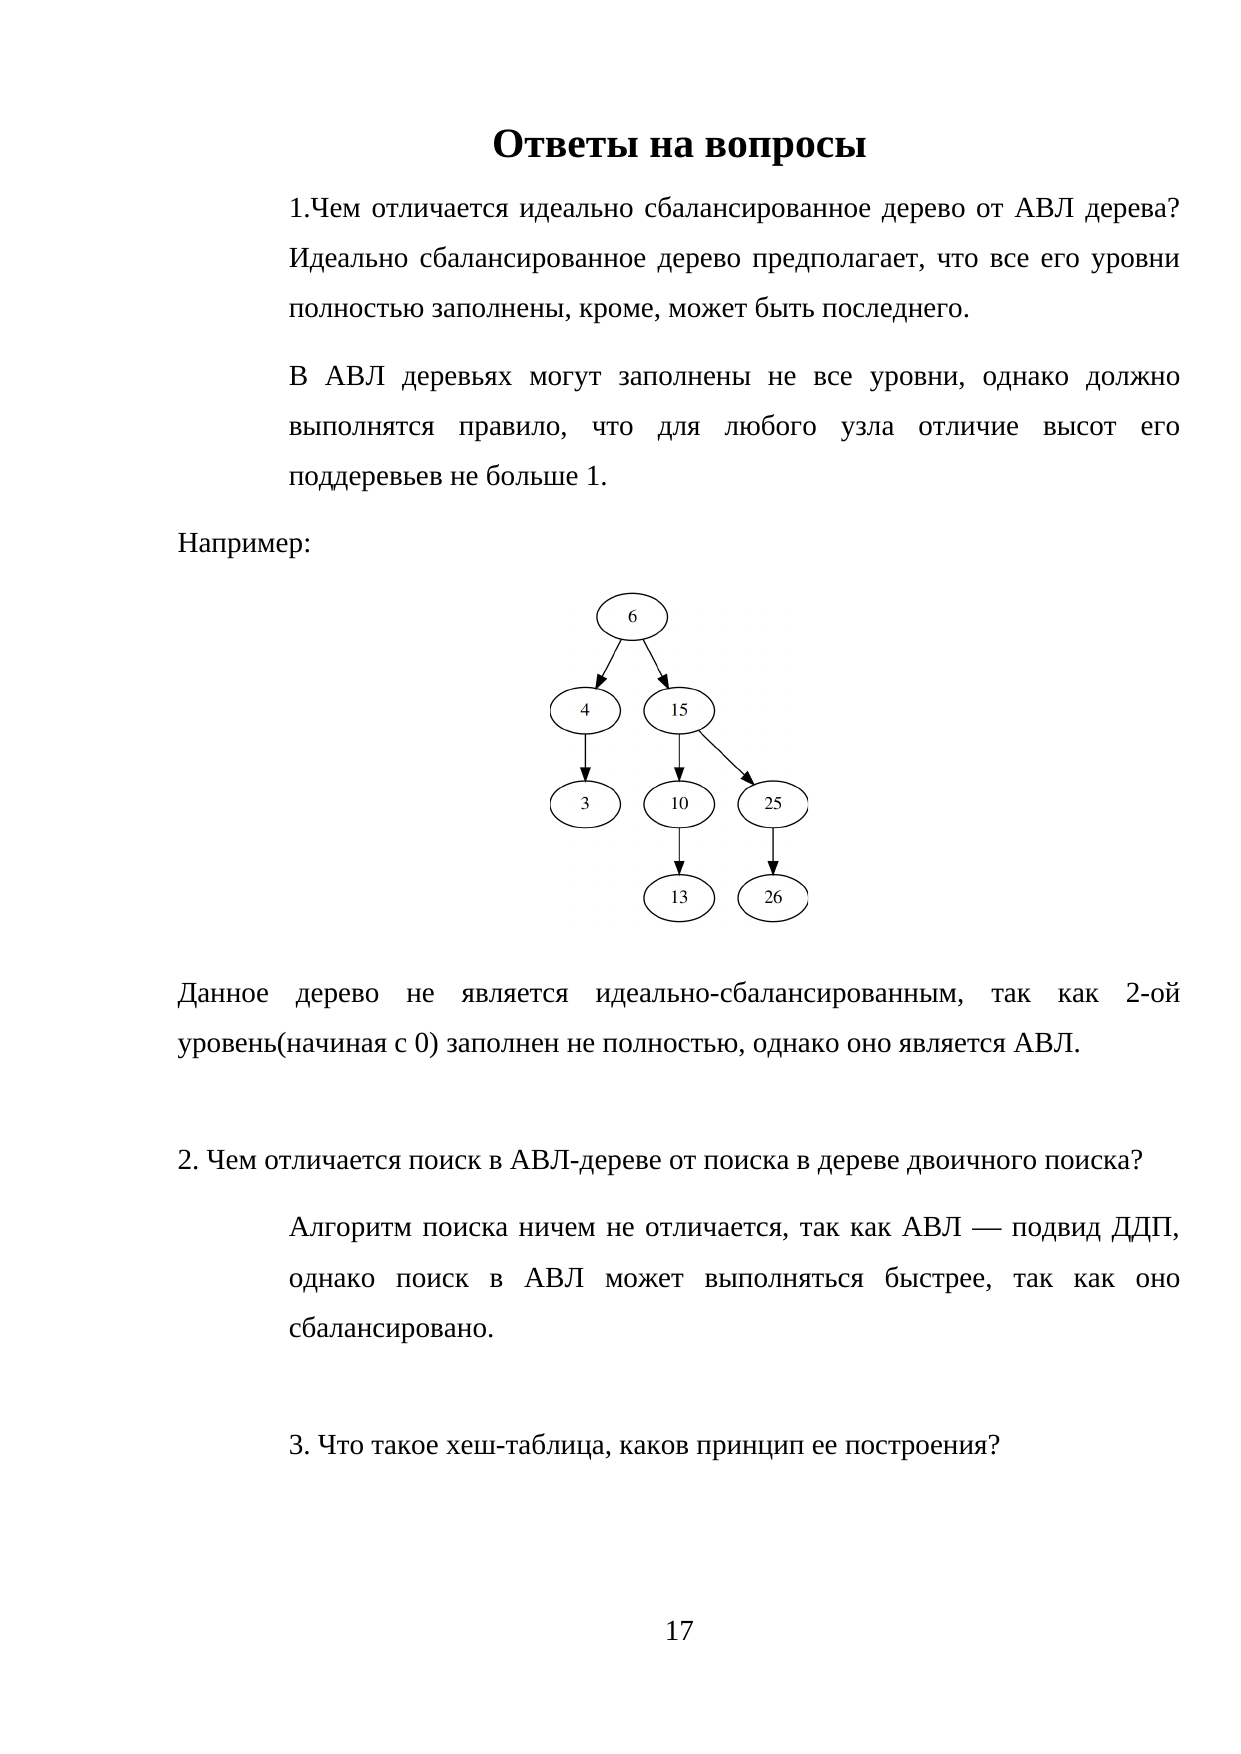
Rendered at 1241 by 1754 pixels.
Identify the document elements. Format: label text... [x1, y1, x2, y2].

list Например: [177, 525, 1181, 559]
picture [550, 592, 809, 925]
list 3. Что такое хеш-таблица, каков принцип ее построения? [251, 1377, 1181, 1461]
list 2. Чем отличается поиск в АВЛ-дереве от поиска в дереве двоичного поиска? [177, 1092, 1181, 1176]
subtitle Ответы на вопросы [177, 118, 1181, 166]
list В АВЛ деревьях могут заполнены не все уровни, однако должно выполнятся правило, что для любого узла отличие высот его поддеревьев не больше 1. [251, 358, 1181, 492]
list Данное дерево не является идеально-сбалансированным, так как 2-ой уровень(начиная с 0) заполнен не полностью, однако оно является АВЛ. [177, 592, 1181, 1059]
list 1.Чем отличается идеально сбалансированное дерево от АВЛ дерева? Идеально сбалансированное дерево предполагает, что все его уровни полностью заполнены, кроме, может быть последнего. [251, 190, 1181, 324]
list Алгоритм поиска ничем не отличается, так как АВЛ — подвид ДДП, однако поиск в АВЛ может выполняться быстрее, так как оно сбалансировано. [251, 1209, 1181, 1344]
